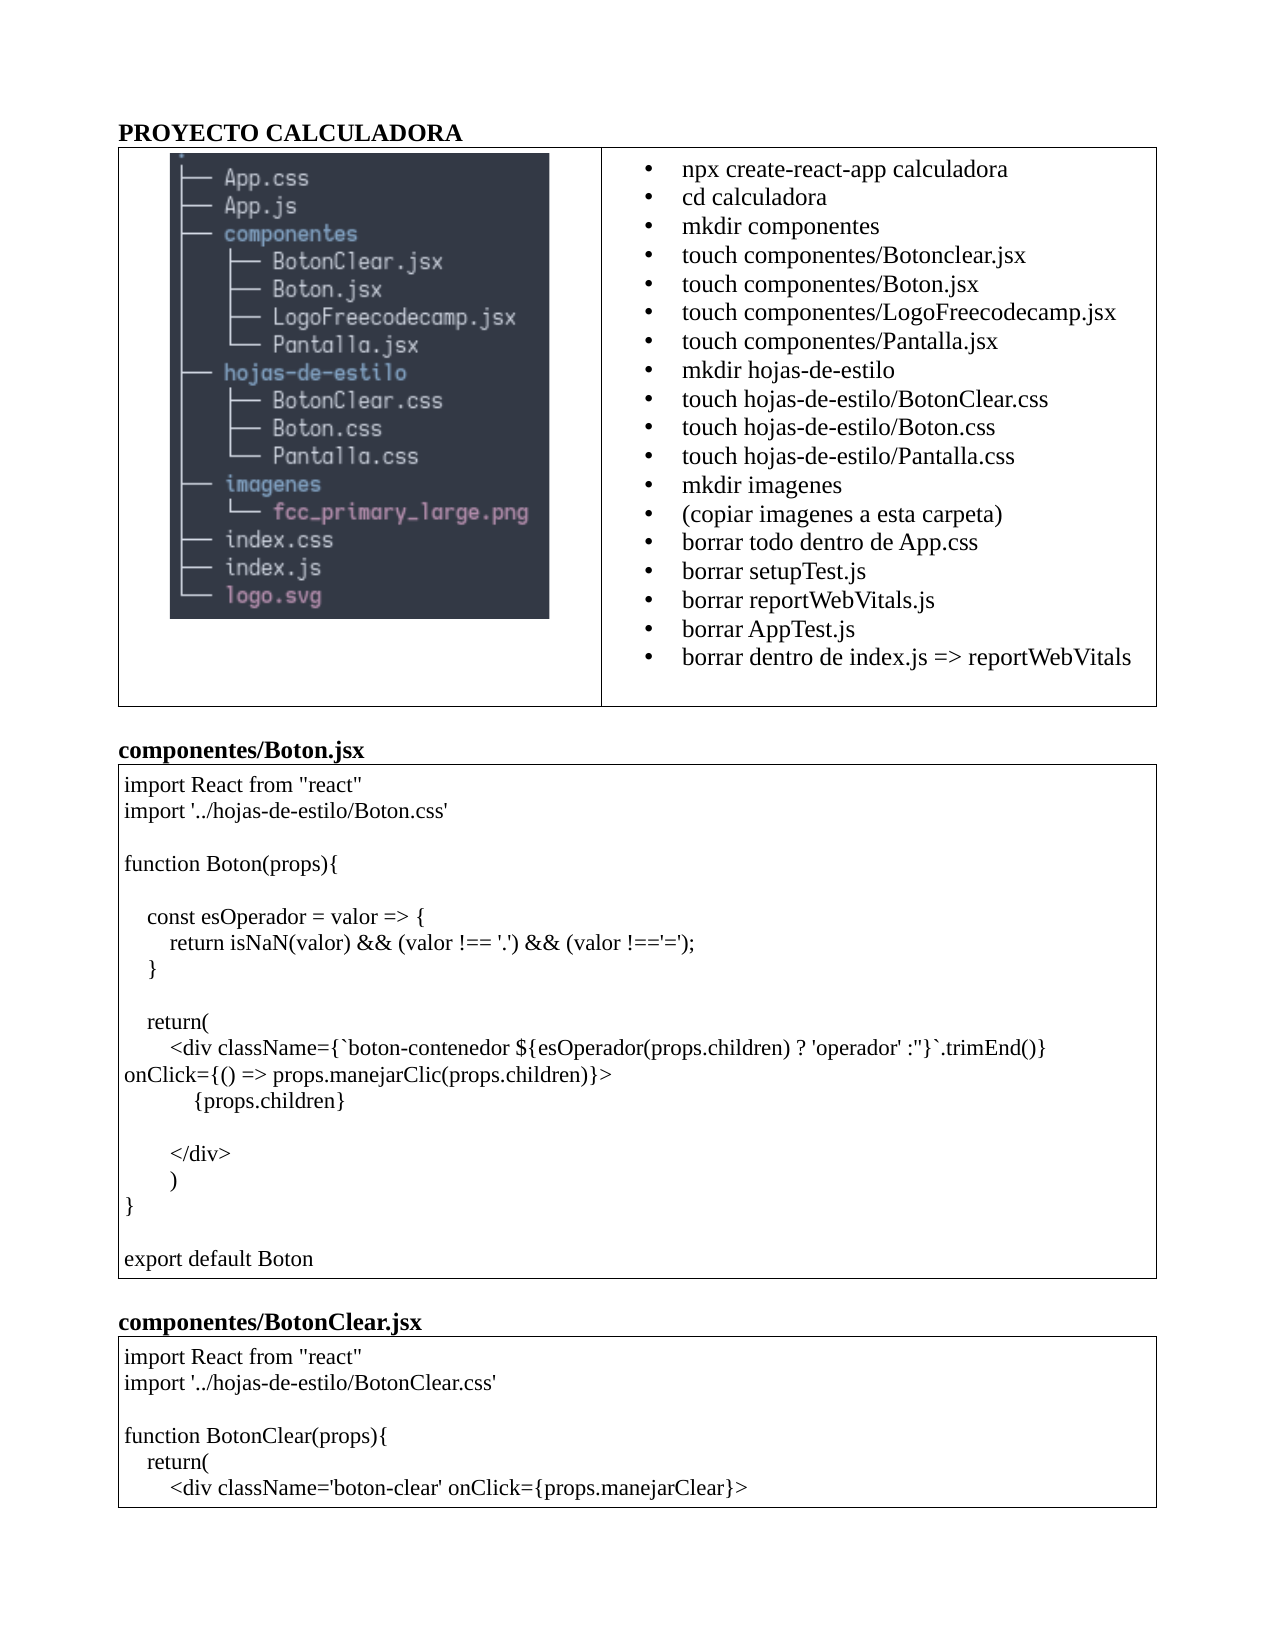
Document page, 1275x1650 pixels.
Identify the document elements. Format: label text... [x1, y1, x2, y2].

text componentes/Boton.jsx [118, 735, 1157, 764]
table_header npx create-react-app calculadora cd calculadora mkdir componentes touch componentes/Botonclear.jsx touch componentes/Boton.jsx touch componentes/LogoFreecodecamp.jsx touch componentes/Pantalla.jsx mkdir hojas-de-estilo touch hojas-de-estilo/BotonClear.css touch hojas-de-estilo/Boton.css touch hojas-de-estilo/Pantalla.css mkdir imagenes (copiar imagenes a esta carpeta) borrar todo dentro de App.css borrar setupTest.js borrar reportWebVitals.js borrar AppTest.js borrar dentro de index.js => reportWebVitals [602, 148, 1156, 706]
picture [169, 153, 550, 619]
table_header [119, 148, 601, 706]
table_header import React from "react" import '../hojas-de-estilo/BotonClear.css' function BotonClear(props){ return( <div className='boton-clear' onClick={props.manejarClear}> [119, 1337, 1156, 1507]
text componentes/BotonClear.jsx [118, 1307, 1157, 1336]
table_header import React from "react" import '../hojas-de-estilo/Boton.css' function Boton(props){ const esOperador = valor => { return isNaN(valor) && (valor !== '.') && (valor !=='='); } return( <div className={`boton-contenedor ${esOperador(props.children) ? 'operador' :''}`.trimEnd()} onClick={() => props.manejarClic(props.children)}> {props.children} </div> ) } export default Boton [119, 765, 1156, 1277]
text PROYECTO CALCULADORA [118, 118, 1157, 147]
